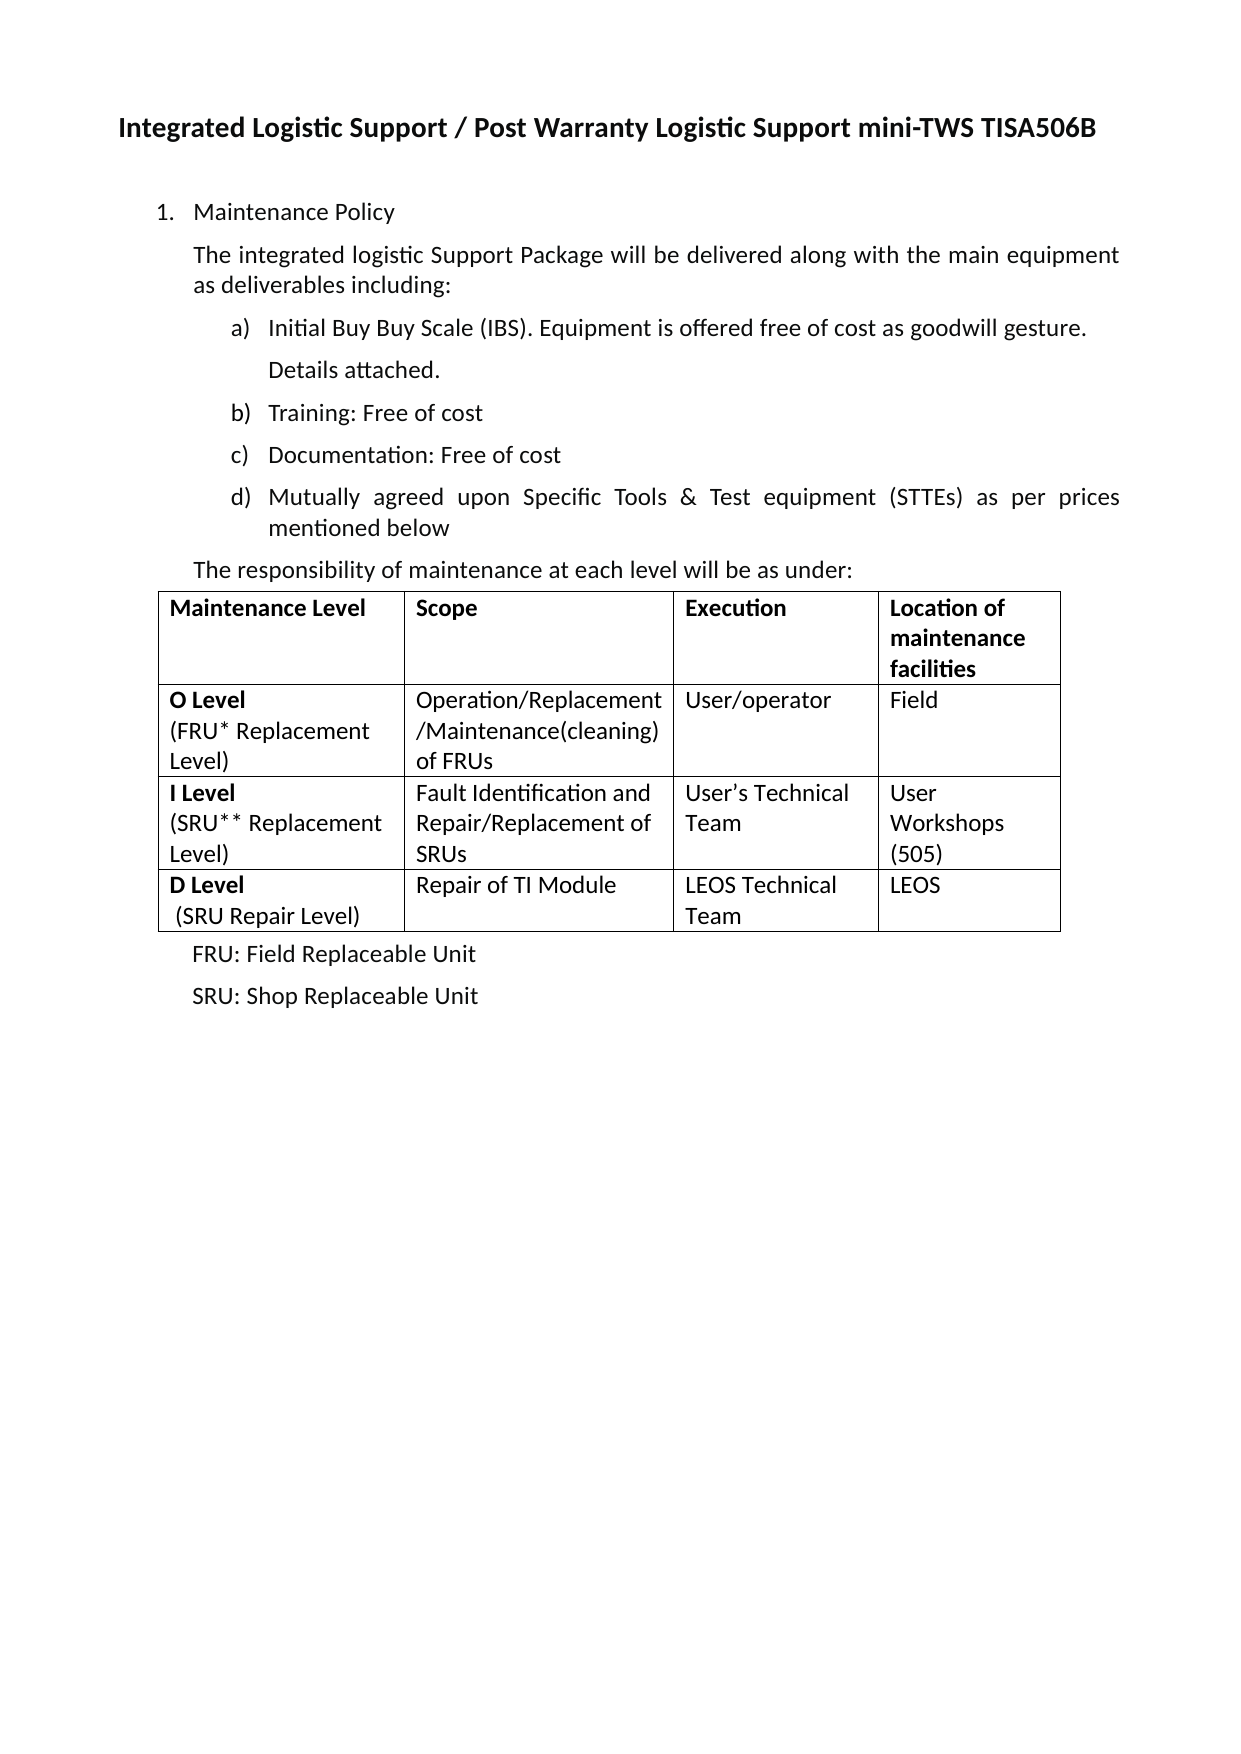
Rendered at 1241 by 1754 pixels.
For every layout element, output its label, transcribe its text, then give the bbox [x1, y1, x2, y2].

table_cell I Level (SRU** Replacement Level) [159, 777, 404, 869]
table_cell O Level (FRU* Replacement Level) [159, 685, 404, 776]
list Documentation: Free of cost [231, 439, 1122, 469]
text The integrated logistic Support Package will be delivered along with the main equipment as deliverables including: [193, 239, 1122, 300]
text FRU: Field Replaceable Unit [118, 938, 1122, 968]
table_cell User’s Technical Team [674, 777, 878, 869]
list The responsibility of maintenance at each level will be as under: [156, 554, 1122, 585]
list Initial Buy Buy Scale (IBS). Equipment is offered free of cost as goodwill gesture. [231, 312, 1122, 342]
table_cell Field [879, 685, 1060, 776]
table_cell Operation/Replacement /Maintenance(cleaning) of FRUs [405, 685, 673, 776]
table_cell Fault Identification and Repair/Replacement of SRUs [405, 777, 673, 869]
table_cell User Workshops (505) [879, 777, 1060, 869]
list Details attached. [231, 354, 1122, 385]
table_cell D Level (SRU Repair Level) [159, 870, 404, 931]
table_header Scope [405, 592, 673, 683]
table_cell LEOS [879, 870, 1060, 931]
text Integrated Logistic Support / Post Warranty Logistic Support mini-TWS TISA506B [118, 118, 1122, 142]
table_header Maintenance Level [159, 592, 404, 683]
list Maintenance Policy [156, 197, 1122, 227]
list Mutually agreed upon Specific Tools & Test equipment (STTEs) as per prices mentioned below [231, 481, 1122, 542]
table_cell Repair of TI Module [405, 870, 673, 931]
table_header Location of maintenance facilities [879, 592, 1060, 683]
table_header Execution [674, 592, 878, 683]
table_cell User/operator [674, 685, 878, 776]
list Training: Free of cost [231, 397, 1122, 427]
text SRU: Shop Replaceable Unit [118, 980, 1122, 1011]
table_cell LEOS Technical Team [674, 870, 878, 931]
